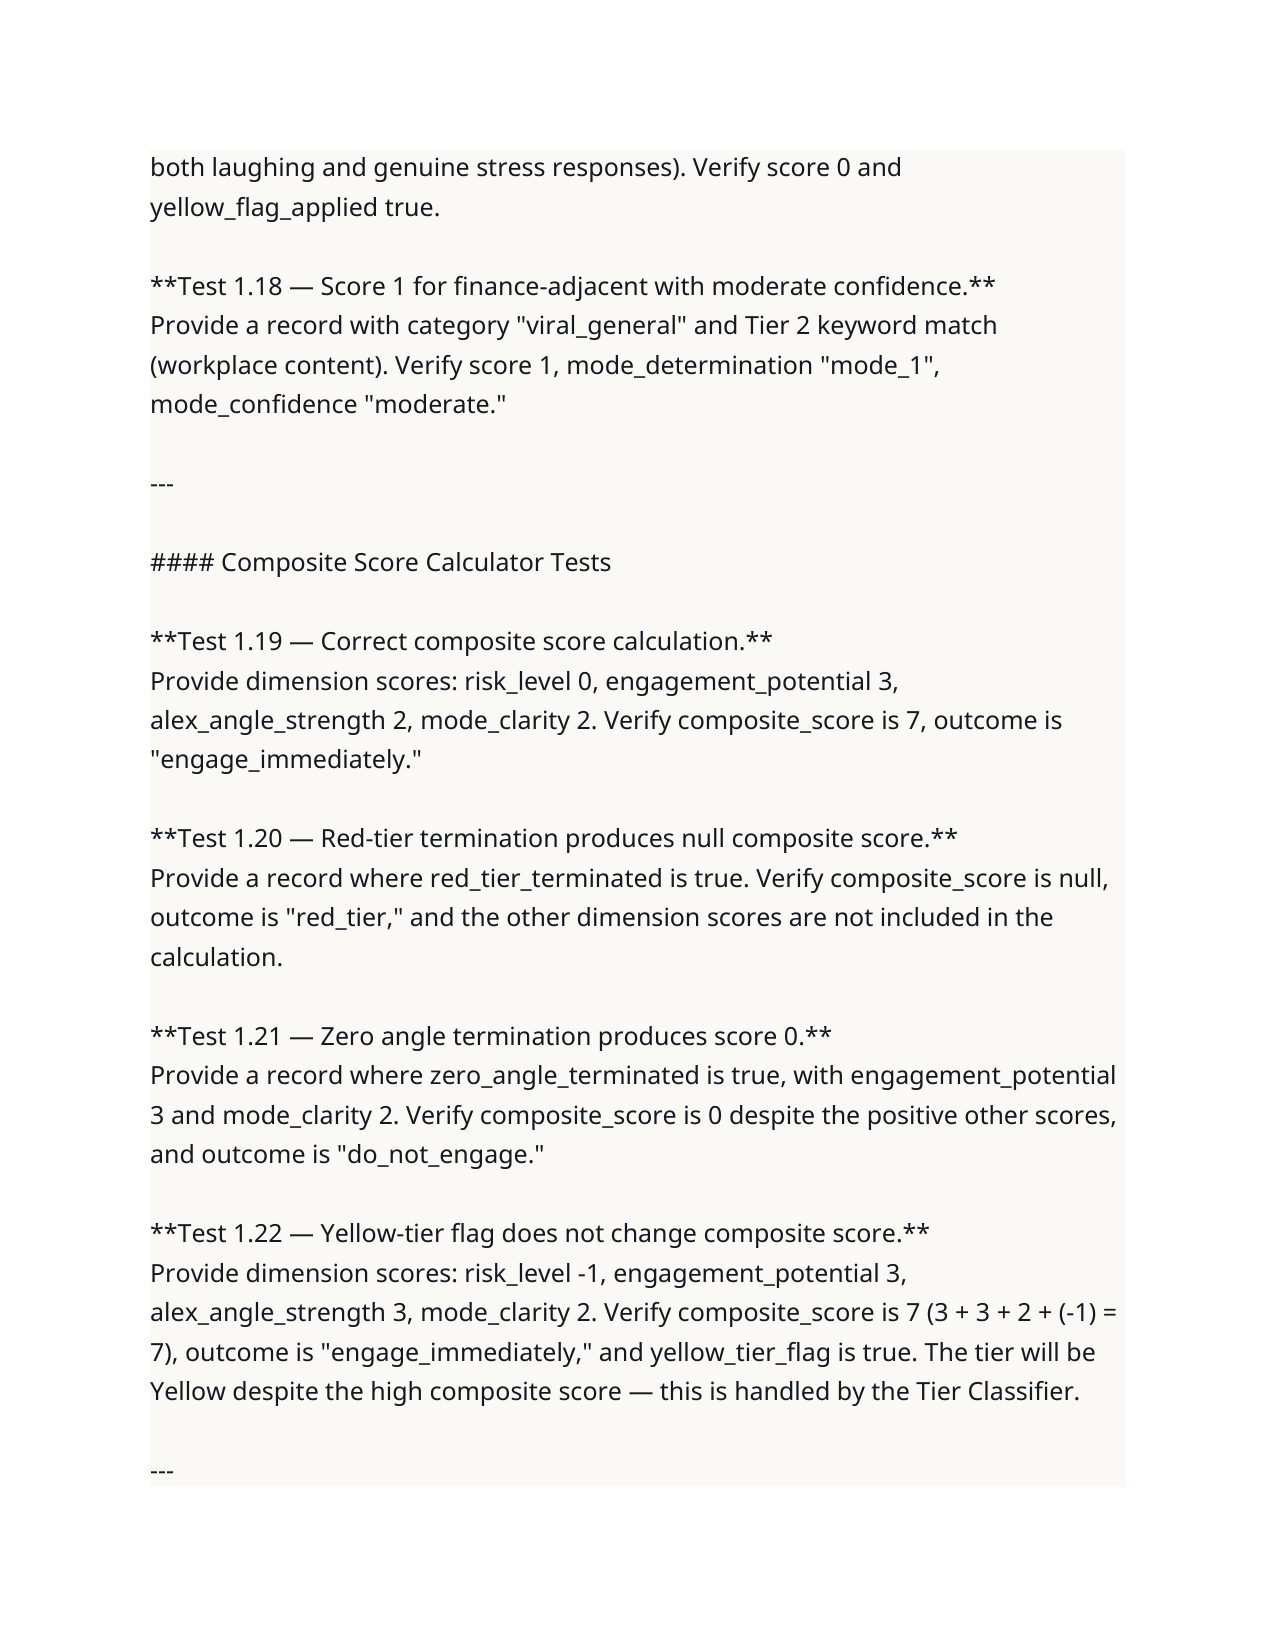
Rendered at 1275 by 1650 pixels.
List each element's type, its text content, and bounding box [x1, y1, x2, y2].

text both laughing and genuine stress responses). Verify score 0 and yellow_flag_applied true. **Test 1.18 — Score 1 for finance-adjacent with moderate confidence.** Provide a record with category "viral_general" and Tier 2 keyword match (workplace content). Verify score 1, mode_determination "mode_1", mode_confidence "moderate." --- #### Composite Score Calculator Tests **Test 1.19 — Correct composite score calculation.** Provide dimension scores: risk_level 0, engagement_potential 3, alex_angle_strength 2, mode_clarity 2. Verify composite_score is 7, outcome is "engage_immediately." **Test 1.20 — Red-tier termination produces null composite score.** Provide a record where red_tier_terminated is true. Verify composite_score is null, outcome is "red_tier," and the other dimension scores are not included in the calculation. **Test 1.21 — Zero angle termination produces score 0.** Provide a record where zero_angle_terminated is true, with engagement_potential 3 and mode_clarity 2. Verify composite_score is 0 despite the positive other scores, and outcome is "do_not_engage." **Test 1.22 — Yellow-tier flag does not change composite score.** Provide dimension scores: risk_level -1, engagement_potential 3, alex_angle_strength 3, mode_clarity 2. Verify composite_score is 7 (3 + 3 + 2 + (-1) = 7), outcome is "engage_immediately," and yellow_tier_flag is true. The tier will be Yellow despite the high composite score — this is handled by the Tier Classifier. [150, 150, 1125, 1487]
